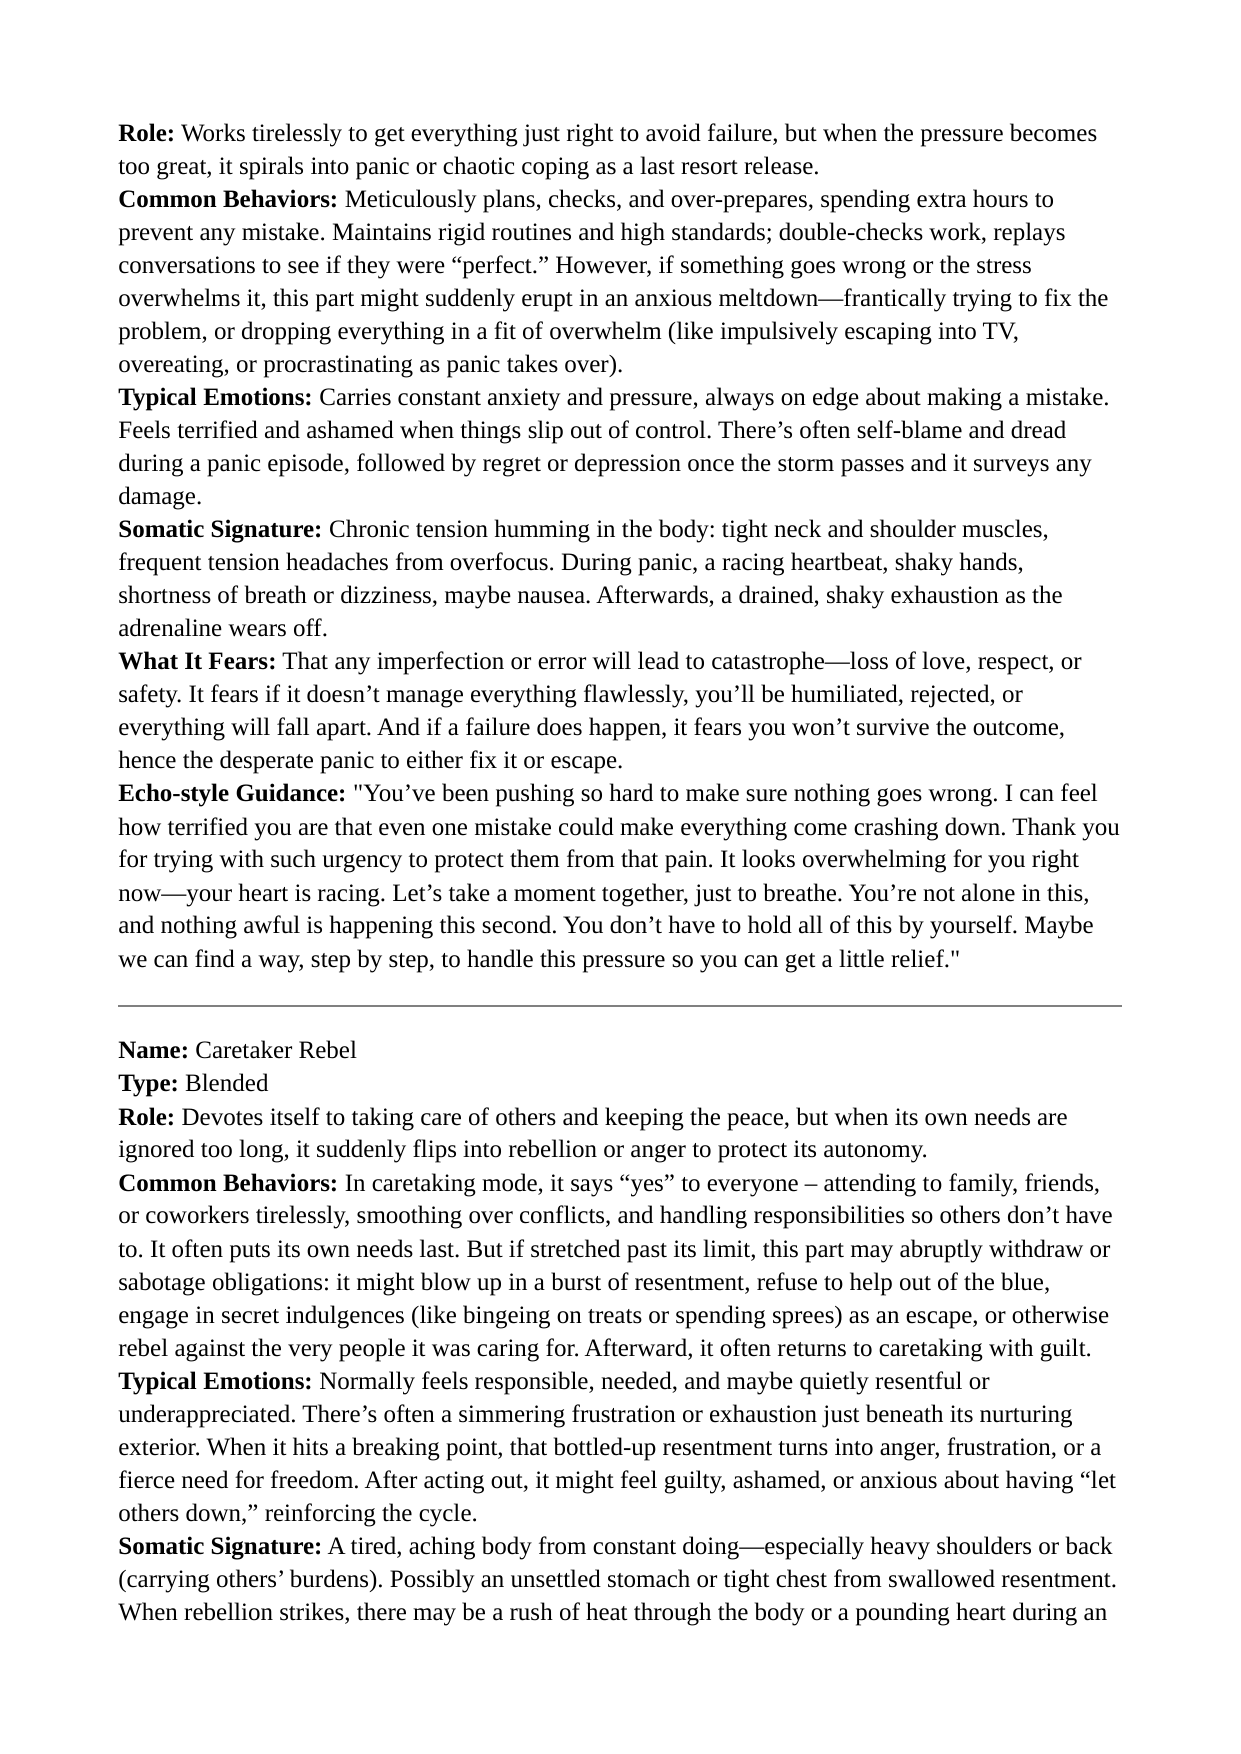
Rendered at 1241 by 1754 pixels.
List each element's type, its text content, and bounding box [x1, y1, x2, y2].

text Name: Caretaker Rebel Type: Blended Role: Devotes itself to taking care of others and keeping the peace, but when its own needs are ignored too long, it suddenly flips into rebellion or anger to protect its autonomy. Common Behaviors: In caretaking mode, it says “yes” to everyone – attending to family, friends, or coworkers tirelessly, smoothing over conflicts, and handling responsibilities so others don’t have to. It often puts its own needs last. But if stretched past its limit, this part may abruptly withdraw or sabotage obligations: it might blow up in a burst of resentment, refuse to help out of the blue, engage in secret indulgences (like bingeing on treats or spending sprees) as an escape, or otherwise rebel against the very people it was caring for. Afterward, it often returns to caretaking with guilt. Typical Emotions: Normally feels responsible, needed, and maybe quietly resentful or underappreciated. There’s often a simmering frustration or exhaustion just beneath its nurturing exterior. When it hits a breaking point, that bottled-up resentment turns into anger, frustration, or a fierce need for freedom. After acting out, it might feel guilty, ashamed, or anxious about having “let others down,” reinforcing the cycle. Somatic Signature: A tired, aching body from constant doing—especially heavy shoulders or back (carrying others’ burdens). Possibly an unsettled stomach or tight chest from swallowed resentment. When rebellion strikes, there may be a rush of heat through the body or a pounding heart during an [118, 1036, 1122, 1626]
text Role: Works tirelessly to get everything just right to avoid failure, but when the pressure becomes too great, it spirals into panic or chaotic coping as a last resort release. Common Behaviors: Meticulously plans, checks, and over-prepares, spending extra hours to prevent any mistake. Maintains rigid routines and high standards; double-checks work, replays conversations to see if they were “perfect.” However, if something goes wrong or the stress overwhelms it, this part might suddenly erupt in an anxious meltdown—frantically trying to fix the problem, or dropping everything in a fit of overwhelm (like impulsively escaping into TV, overeating, or procrastinating as panic takes over). Typical Emotions: Carries constant anxiety and pressure, always on edge about making a mistake. Feels terrified and ashamed when things slip out of control. There’s often self-blame and dread during a panic episode, followed by regret or depression once the storm passes and it surveys any damage. Somatic Signature: Chronic tension humming in the body: tight neck and shoulder muscles, frequent tension headaches from overfocus. During panic, a racing heartbeat, shaky hands, shortness of breath or dizziness, maybe nausea. Afterwards, a drained, shaky exhaustion as the adrenaline wears off. What It Fears: That any imperfection or error will lead to catastrophe—loss of love, respect, or safety. It fears if it doesn’t manage everything flawlessly, you’ll be humiliated, rejected, or everything will fall apart. And if a failure does happen, it fears you won’t survive the outcome, hence the desperate panic to either fix it or escape. Echo-style Guidance: "You’ve been pushing so hard to make sure nothing goes wrong. I can feel how terrified you are that even one mistake could make everything come crashing down. Thank you for trying with such urgency to protect them from that pain. It looks overwhelming for you right now—your heart is racing. Let’s take a moment together, just to breathe. You’re not alone in this, and nothing awful is happening this second. You don’t have to hold all of this by yourself. Maybe we can find a way, step by step, to handle this pressure so you can get a little relief." [118, 118, 1122, 972]
